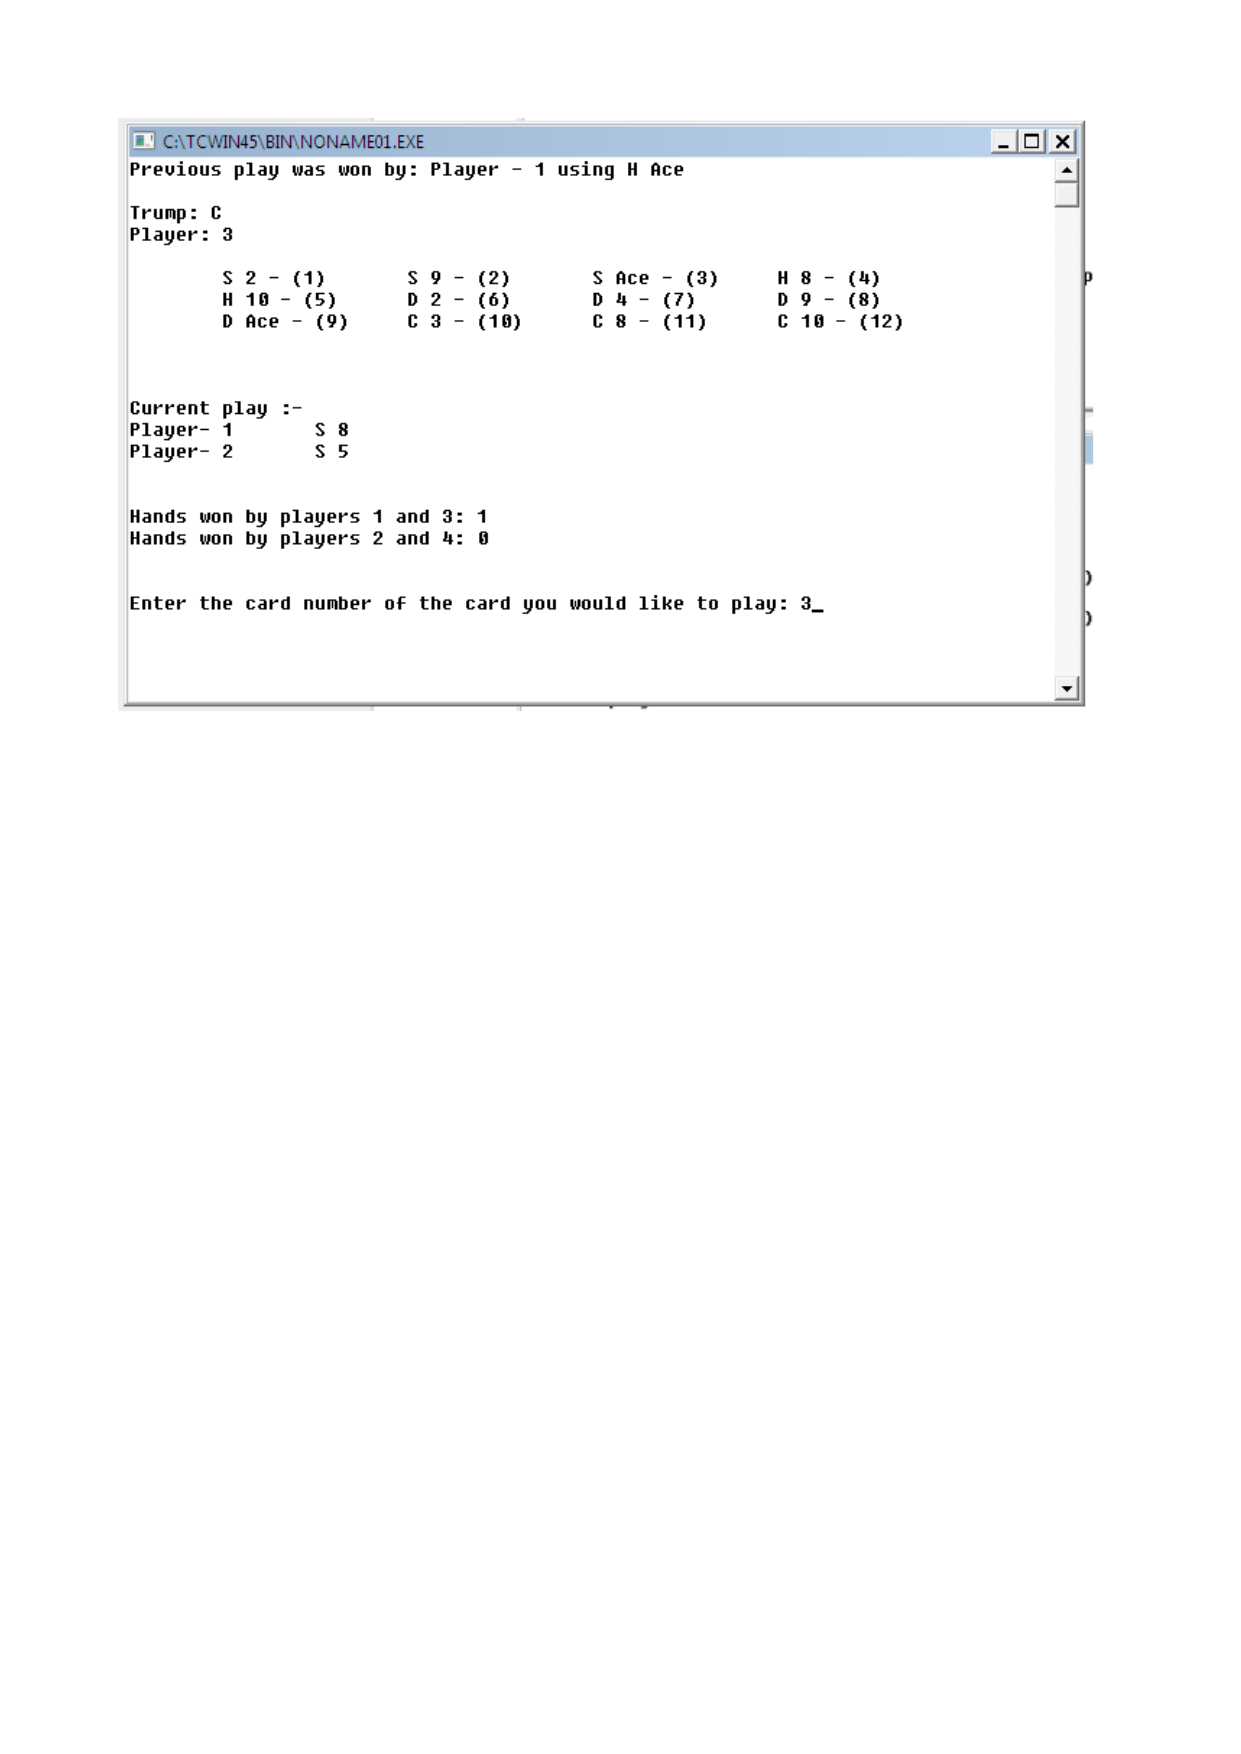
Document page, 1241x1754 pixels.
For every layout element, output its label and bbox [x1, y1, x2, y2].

picture [118, 118, 1094, 711]
